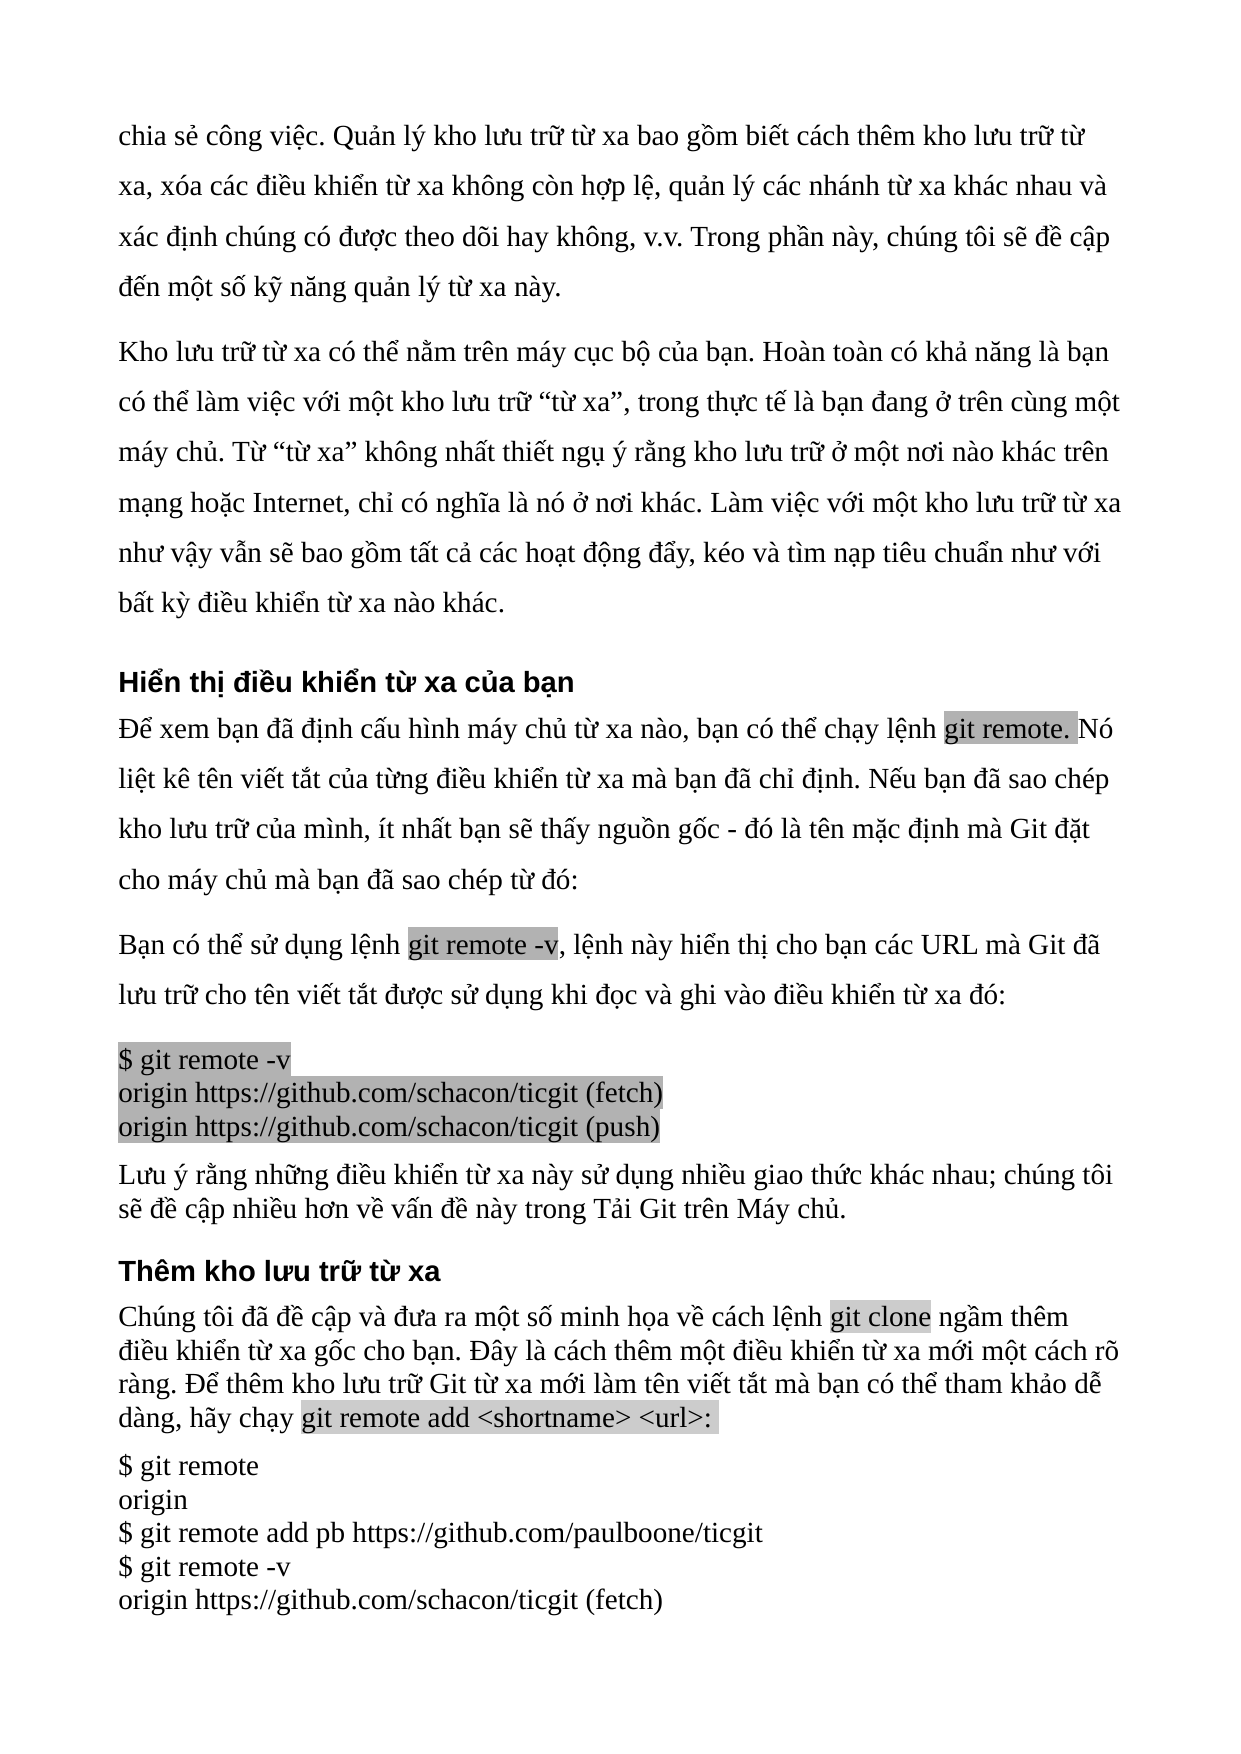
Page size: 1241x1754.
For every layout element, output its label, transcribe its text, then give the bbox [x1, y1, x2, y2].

subtitle Hiển thị điều khiển từ xa của bạn [118, 665, 1122, 698]
text Để xem bạn đã định cấu hình máy chủ từ xa nào, bạn có thể chạy lệnh git remote. Nó liệt kê tên viết tắt của từng điều khiển từ xa mà bạn đã chỉ định. Nếu bạn đã sao chép kho lưu trữ của mình, ít nhất bạn sẽ thấy nguồn gốc - đó là tên mặc định mà Git đặt cho máy chủ mà bạn đã sao chép từ đó: [118, 711, 1122, 896]
subtitle Thêm kho lưu trữ từ xa [118, 1253, 1122, 1287]
text $ git remote -v [118, 1549, 1122, 1582]
text Lưu ý rằng những điều khiển từ xa này sử dụng nhiều giao thức khác nhau; chúng tôi sẽ đề cập nhiều hơn về vấn đề này trong Tải Git trên Máy chủ. [118, 1157, 1122, 1224]
text $ git remote -v origin https://github.com/schacon/ticgit (fetch) origin https://github.com/schacon/ticgit (push) [118, 1042, 1122, 1143]
text origin [118, 1482, 1122, 1515]
text origin https://github.com/schacon/ticgit (fetch) [118, 1582, 1122, 1616]
text $ git remote [118, 1448, 1122, 1482]
text chia sẻ công việc. Quản lý kho lưu trữ từ xa bao gồm biết cách thêm kho lưu trữ từ xa, xóa các điều khiển từ xa không còn hợp lệ, quản lý các nhánh từ xa khác nhau và xác định chúng có được theo dõi hay không, v.v. Trong phần này, chúng tôi sẽ đề cập đến một số kỹ năng quản lý từ xa này. [118, 118, 1122, 303]
text $ git remote add pb https://github.com/paulboone/ticgit [118, 1515, 1122, 1549]
text Bạn có thể sử dụng lệnh git remote -v, lệnh này hiển thị cho bạn các URL mà Git đã lưu trữ cho tên viết tắt được sử dụng khi đọc và ghi vào điều khiển từ xa đó: [118, 927, 1122, 1011]
text Kho lưu trữ từ xa có thể nằm trên máy cục bộ của bạn. Hoàn toàn có khả năng là bạn có thể làm việc với một kho lưu trữ “từ xa”, trong thực tế là bạn đang ở trên cùng một máy chủ. Từ “từ xa” không nhất thiết ngụ ý rằng kho lưu trữ ở một nơi nào khác trên mạng hoặc Internet, chỉ có nghĩa là nó ở nơi khác. Làm việc với một kho lưu trữ từ xa như vậy vẫn sẽ bao gồm tất cả các hoạt động đẩy, kéo và tìm nạp tiêu chuẩn như với bất kỳ điều khiển từ xa nào khác. [118, 334, 1122, 619]
text Chúng tôi đã đề cập và đưa ra một số minh họa về cách lệnh git clone ngầm thêm điều khiển từ xa gốc cho bạn. Đây là cách thêm một điều khiển từ xa mới một cách rõ ràng. Để thêm kho lưu trữ Git từ xa mới làm tên viết tắt mà bạn có thể tham khảo dễ dàng, hãy chạy git remote add <shortname> <url>: [118, 1299, 1122, 1434]
